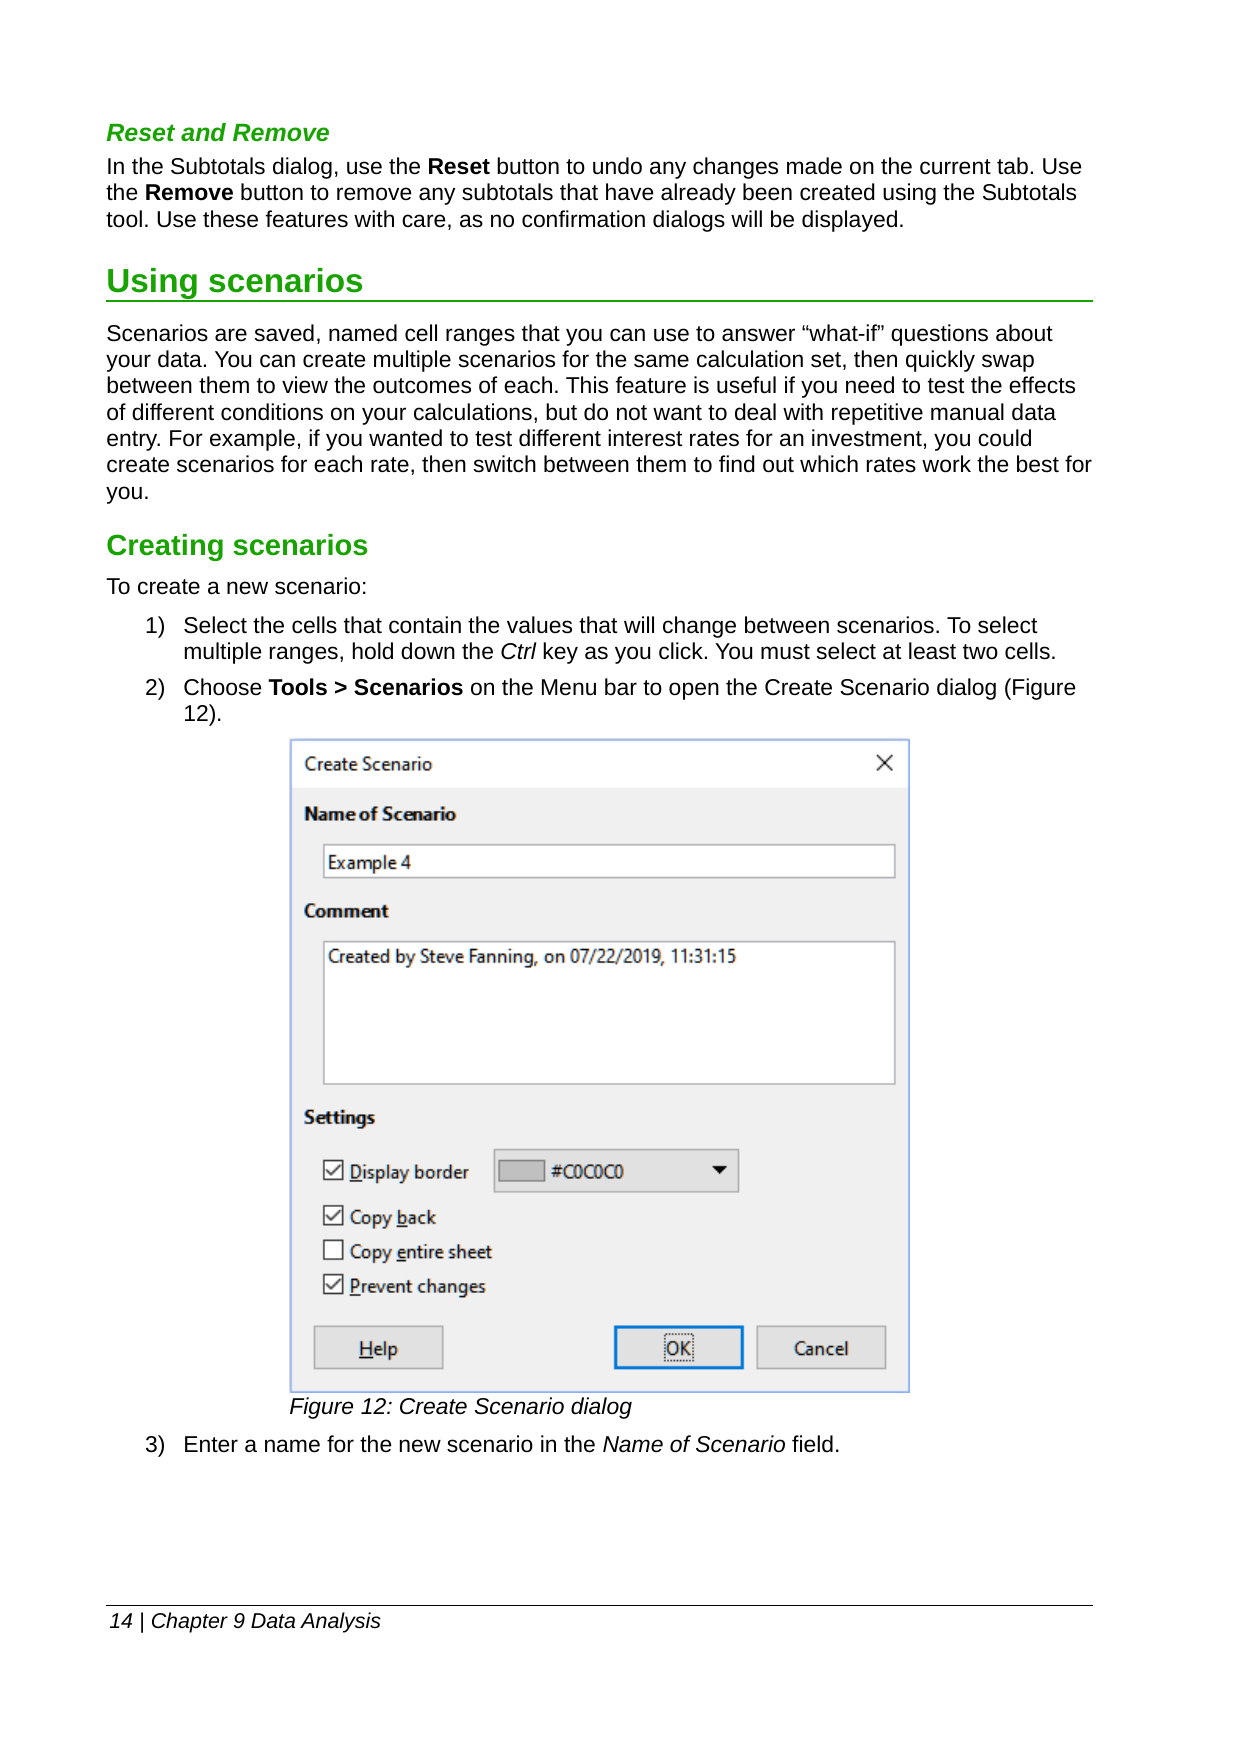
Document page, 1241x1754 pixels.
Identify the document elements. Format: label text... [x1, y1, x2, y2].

picture [289, 738, 910, 1393]
list Select the cells that contain the values that will change between scenarios. To select multiple ranges, hold down the Ctrl key as you click. You must select at least two cells. [165, 612, 1093, 664]
list Enter a name for the new scenario in the Name of Scenario field. [165, 1431, 1093, 1458]
list Choose Tools > Scenarios on the Menu bar to open the Create Scenario dialog (Figure 12). [165, 673, 1093, 726]
text To create a new scenario: [106, 573, 1093, 599]
subtitle Creating scenarios [106, 528, 1093, 561]
subtitle Reset and Remove [106, 118, 1093, 147]
subtitle Using scenarios [106, 261, 1093, 300]
text Scenarios are saved, named cell ranges that you can use to answer “what-if” questions about your data. You can create multiple scenarios for the same calculation set, then quickly swap between them to view the outcomes of each. This feature is useful if you need to test the effects of different conditions on your calculations, but do not want to deal with repetitive manual data entry. For example, if you wanted to test different interest rates for an investment, you could create scenarios for each rate, then switch between them to find out which rates work the best for you. [106, 319, 1093, 504]
text In the Subtotals dialog, use the Reset button to undo any changes made on the current tab. Use the Remove button to remove any subtotals that have already been created using the Subtotals tool. Use these features with care, as no confirmation dialogs will be displayed. [106, 153, 1093, 232]
text Figure 12: Create Scenario dialog [289, 1393, 910, 1419]
